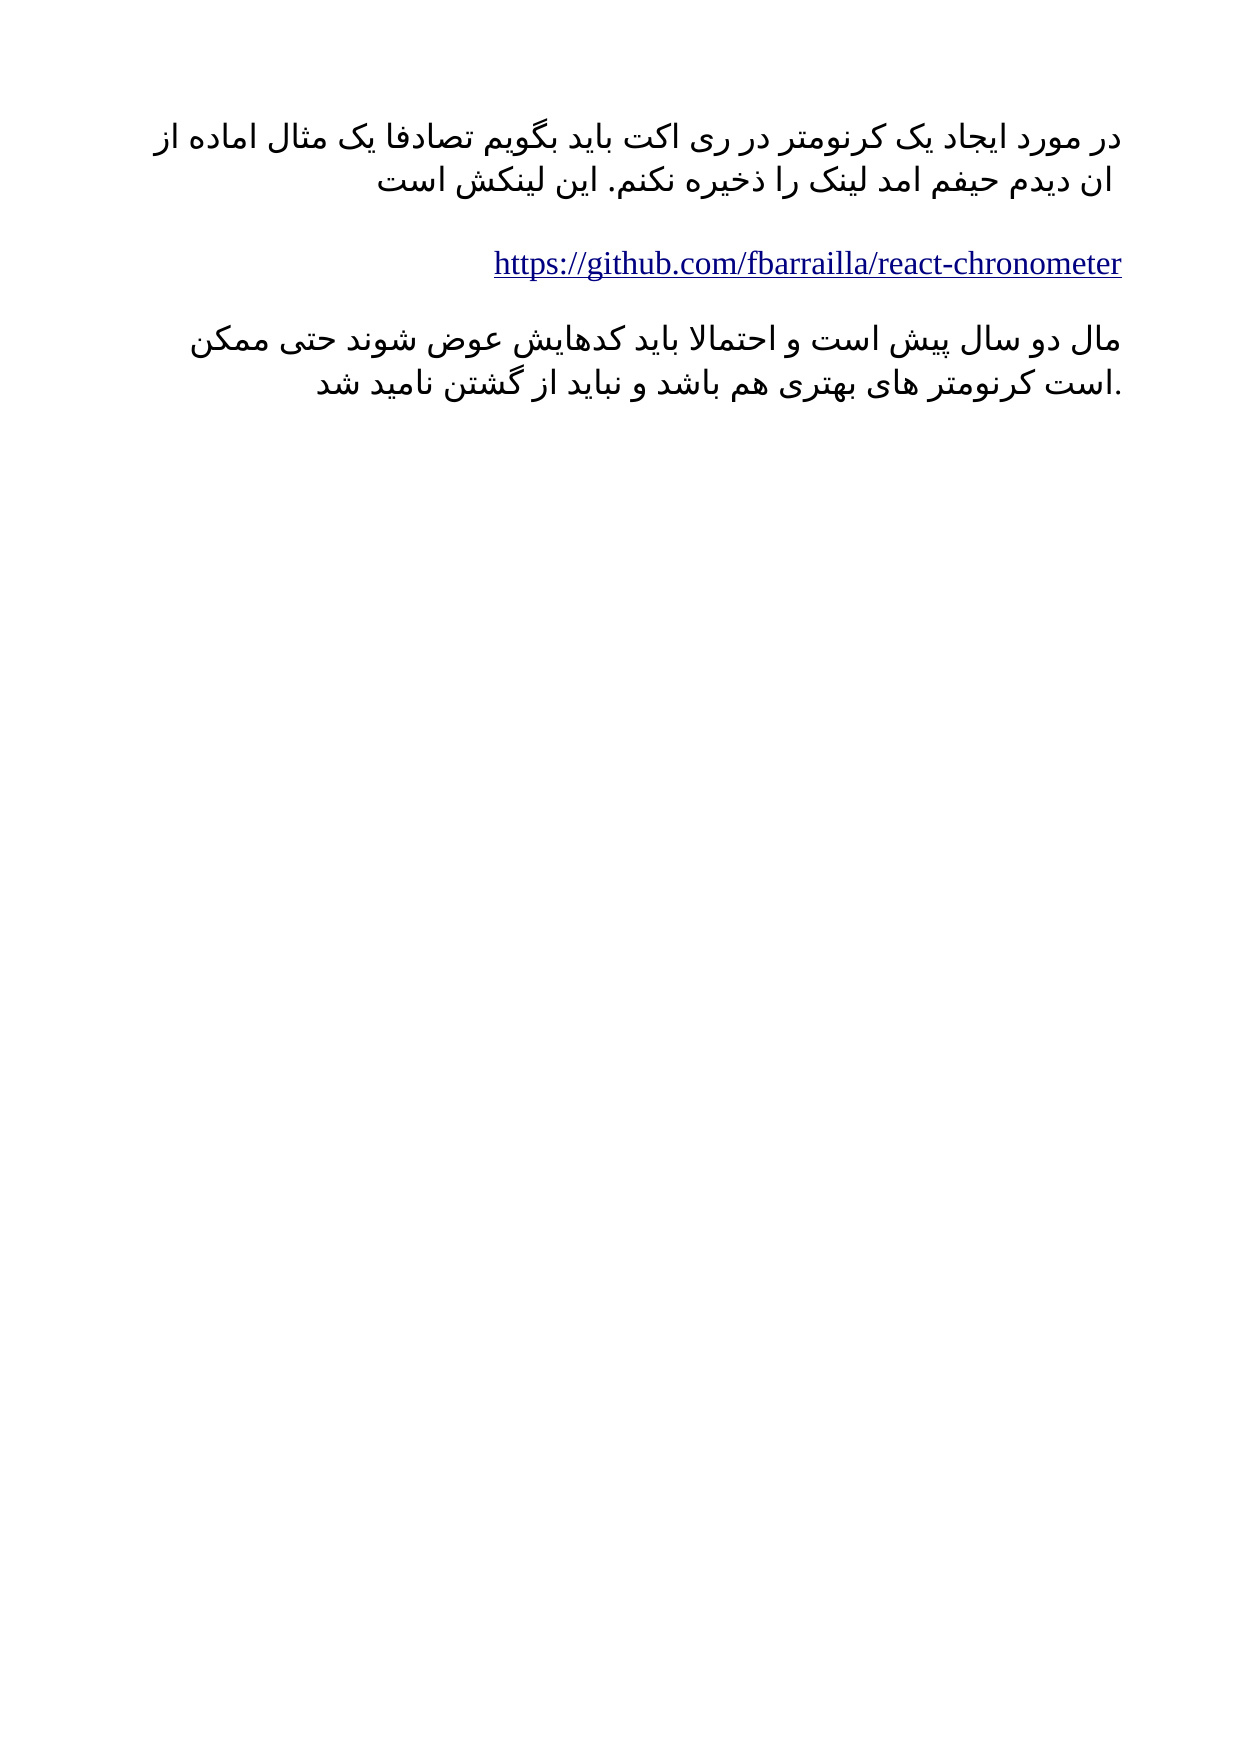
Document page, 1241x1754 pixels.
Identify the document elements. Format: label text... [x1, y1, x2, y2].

text https://github.com/fbarrailla/react-chronometer [118, 243, 1122, 282]
text در مورد ایجاد یک کرنومتر در ری اکت باید بگویم تصادفا یک مثال اماده از ان دیدم حیفم امد لینک را ذخیره نکنم. این لینکش است [118, 118, 1122, 205]
text مال دو سال پیش است و احتمالا باید کدهایش عوض شوند حتی ممکن است کرنومتر های بهتری هم باشد و نباید از گشتن نامید شد. [118, 320, 1122, 408]
